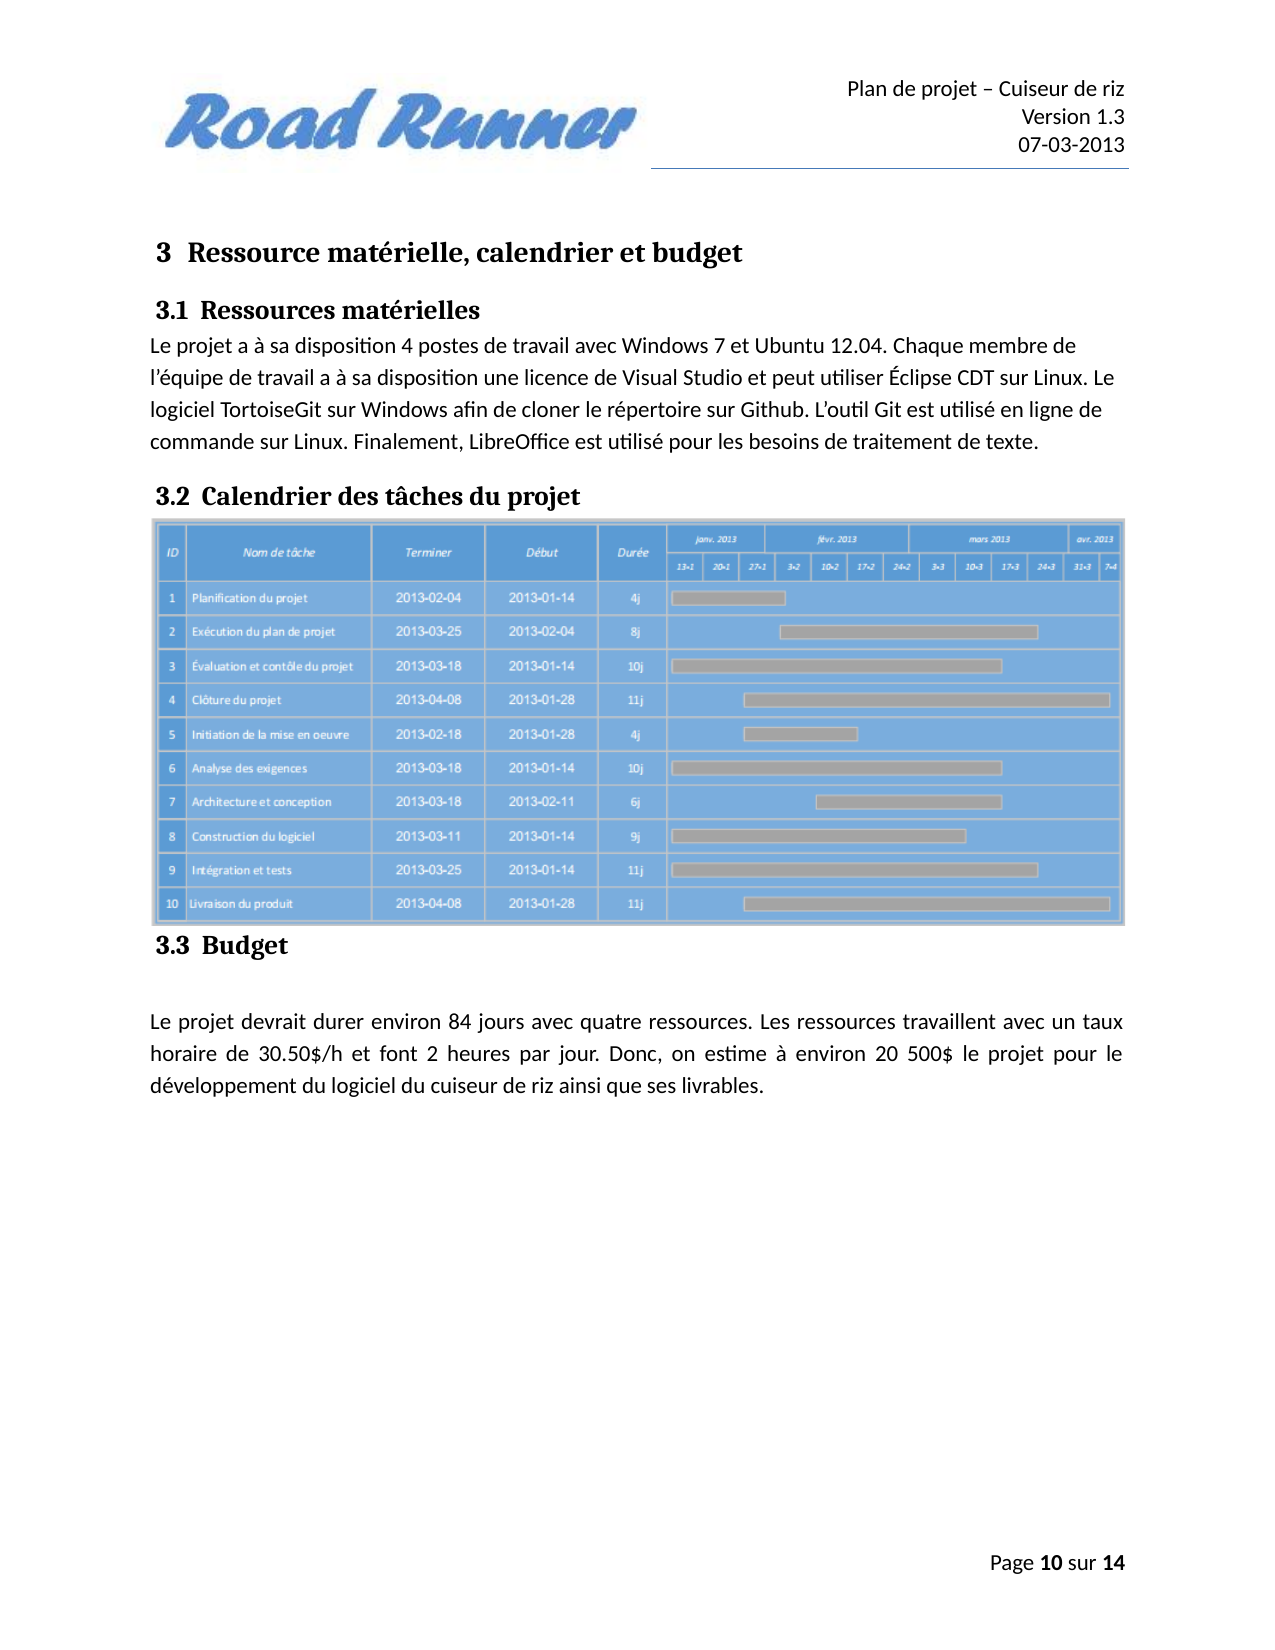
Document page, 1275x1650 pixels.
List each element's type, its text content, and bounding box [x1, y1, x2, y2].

picture [150, 73, 651, 173]
subtitle Calendrier des tâches du projet [150, 481, 1125, 512]
text Le projet devrait durer environ 84 jours avec quatre ressources. Les ressources travaillent avec un taux horaire de 30.50$/h et font 2 heures par jour. Donc, on estime à environ 20 500$ le projet pour le développement du logiciel du cuiseur de riz ainsi que ses livrables. [150, 1007, 1125, 1099]
subtitle Budget [150, 926, 1125, 961]
subtitle Ressource matérielle, calendrier et budget [150, 236, 1125, 269]
text Le projet a à sa disposition 4 postes de travail avec Windows 7 et Ubuntu 12.04. Chaque membre de l’équipe de travail a à sa disposition une licence de Visual Studio et peut utiliser Éclipse CDT sur Linux. Le logiciel TortoiseGit sur Windows afin de cloner le répertoire sur Github. L’outil Git est utilisé en ligne de commande sur Linux. Finalement, LibreOffice est utilisé pour les besoins de traitement de texte. [150, 331, 1125, 456]
picture [150, 516, 1125, 926]
subtitle Ressources matérielles [150, 295, 1125, 326]
